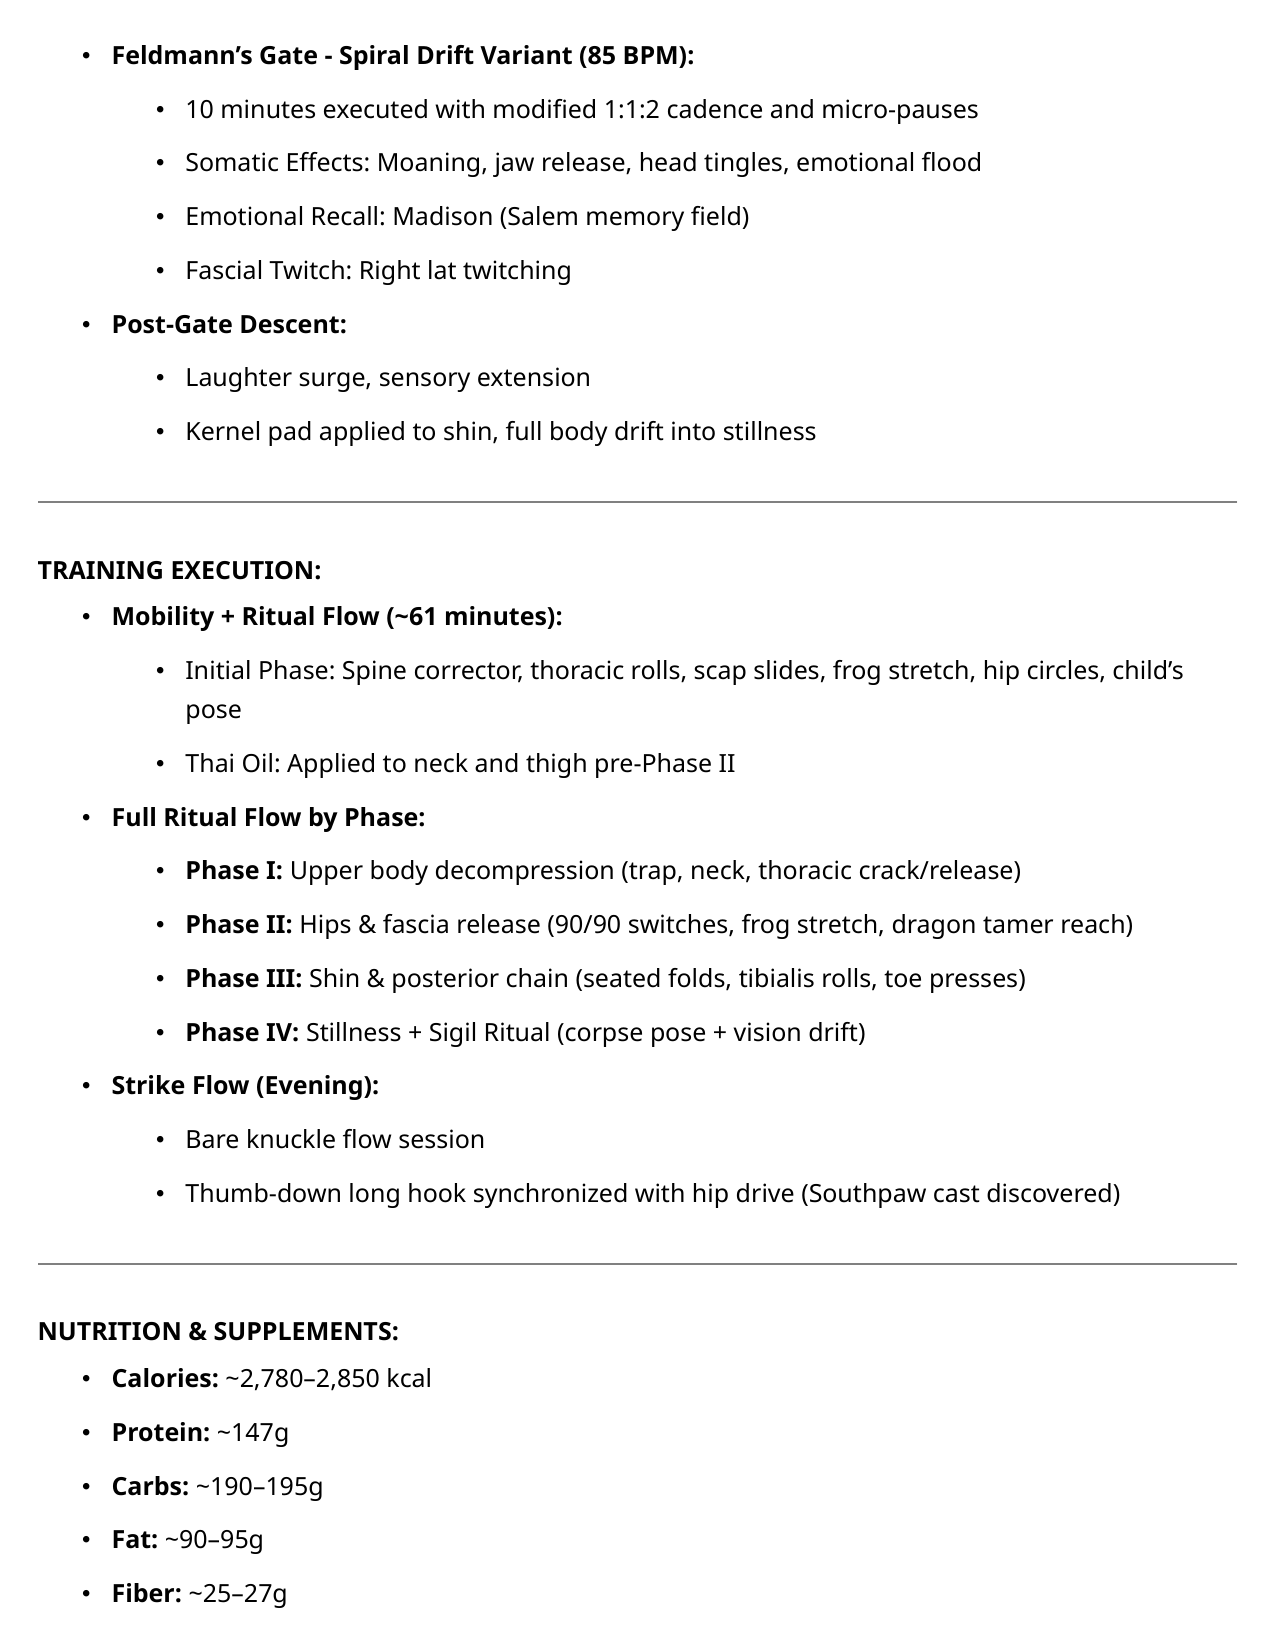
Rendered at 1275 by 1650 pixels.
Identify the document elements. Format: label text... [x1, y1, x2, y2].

list Somatic Effects: Moaning, jaw release, head tingles, emotional flood [156, 145, 1237, 179]
list Emotional Recall: Madison (Salem memory field) [156, 199, 1237, 233]
list Initial Phase: Spine corrector, thoracic rolls, scap slides, frog stretch, hip circles, child’s pose [156, 653, 1237, 726]
subtitle TRAINING EXECUTION: [37, 552, 1237, 586]
list Phase I: Upper body decompression (trap, neck, thoracic crack/release) [156, 853, 1237, 887]
list Mobility + Ritual Flow (~61 minutes): [82, 599, 1237, 633]
list Post-Gate Descent: [82, 306, 1237, 340]
list Laughter surge, sensory extension [156, 360, 1237, 394]
list Fascial Twitch: Right lat twitching [156, 252, 1237, 287]
list Fat: ~90–95g [82, 1522, 1237, 1556]
list Bare knuckle flow session [156, 1122, 1237, 1156]
list Strike Flow (Evening): [82, 1068, 1237, 1102]
list Thai Oil: Applied to neck and thigh pre-Phase II [156, 746, 1237, 779]
subtitle NUTRITION & SUPPLEMENTS: [37, 1314, 1237, 1348]
list Phase II: Hips & fascia release (90/90 switches, frog stretch, dragon tamer reach) [156, 907, 1237, 941]
list Phase III: Shin & posterior chain (seated folds, tibialis rolls, toe presses) [156, 961, 1237, 994]
list Fiber: ~25–27g [82, 1576, 1237, 1610]
list Protein: ~147g [82, 1414, 1237, 1448]
list Full Ritual Flow by Phase: [82, 799, 1237, 833]
list Carbs: ~190–195g [82, 1468, 1237, 1502]
list Feldmann’s Gate - Spiral Drift Variant (85 BPM): [82, 37, 1237, 72]
list Kernel pad applied to shin, full body drift into stillness [156, 414, 1237, 448]
list Calories: ~2,780–2,850 kcal [82, 1361, 1237, 1395]
list Phase IV: Stillness + Sigil Ritual (corpse pose + vision drift) [156, 1014, 1237, 1048]
list Thumb-down long hook synchronized with hip drive (Southpaw cast discovered) [156, 1176, 1237, 1209]
list 10 minutes executed with modified 1:1:2 cadence and micro-pauses [156, 91, 1237, 125]
